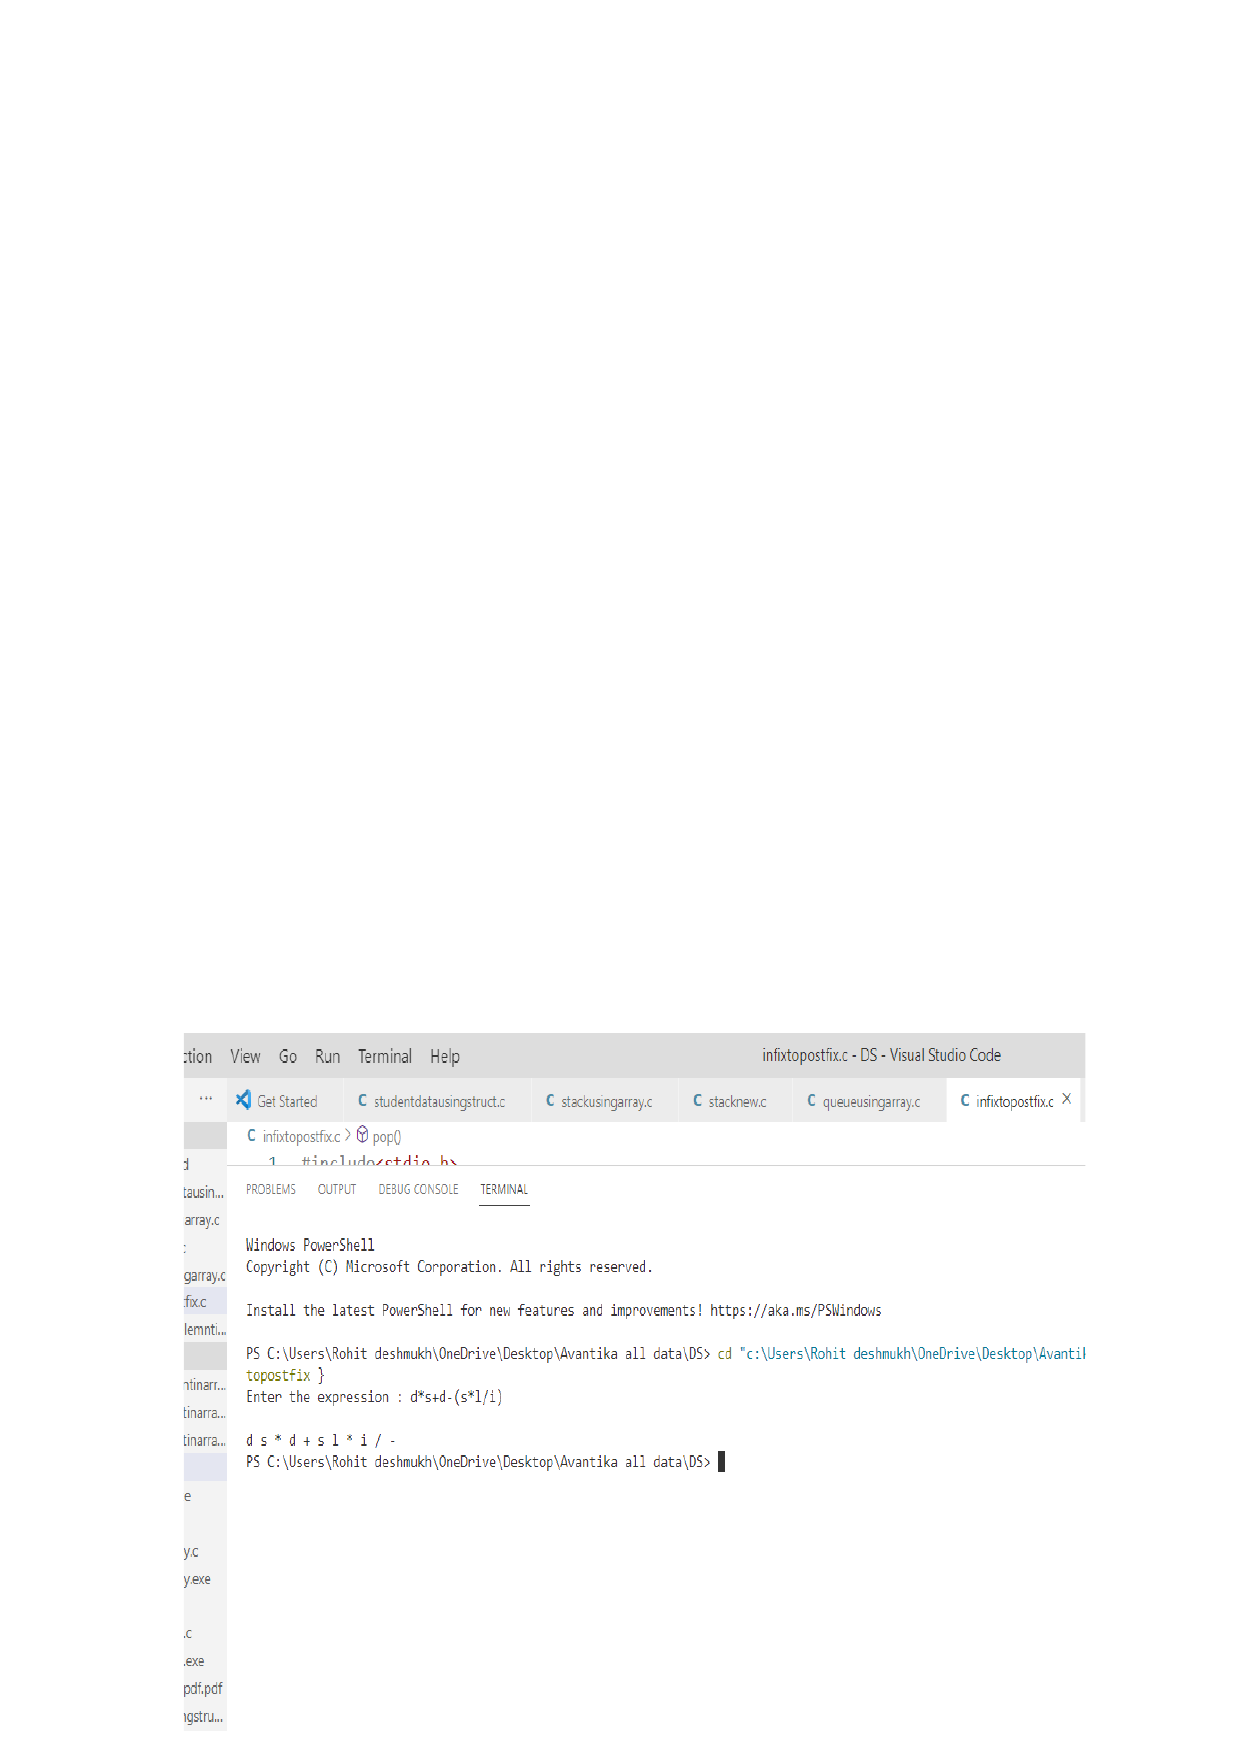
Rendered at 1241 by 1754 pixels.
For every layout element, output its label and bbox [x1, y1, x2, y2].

picture [183, 1033, 588, 1731]
